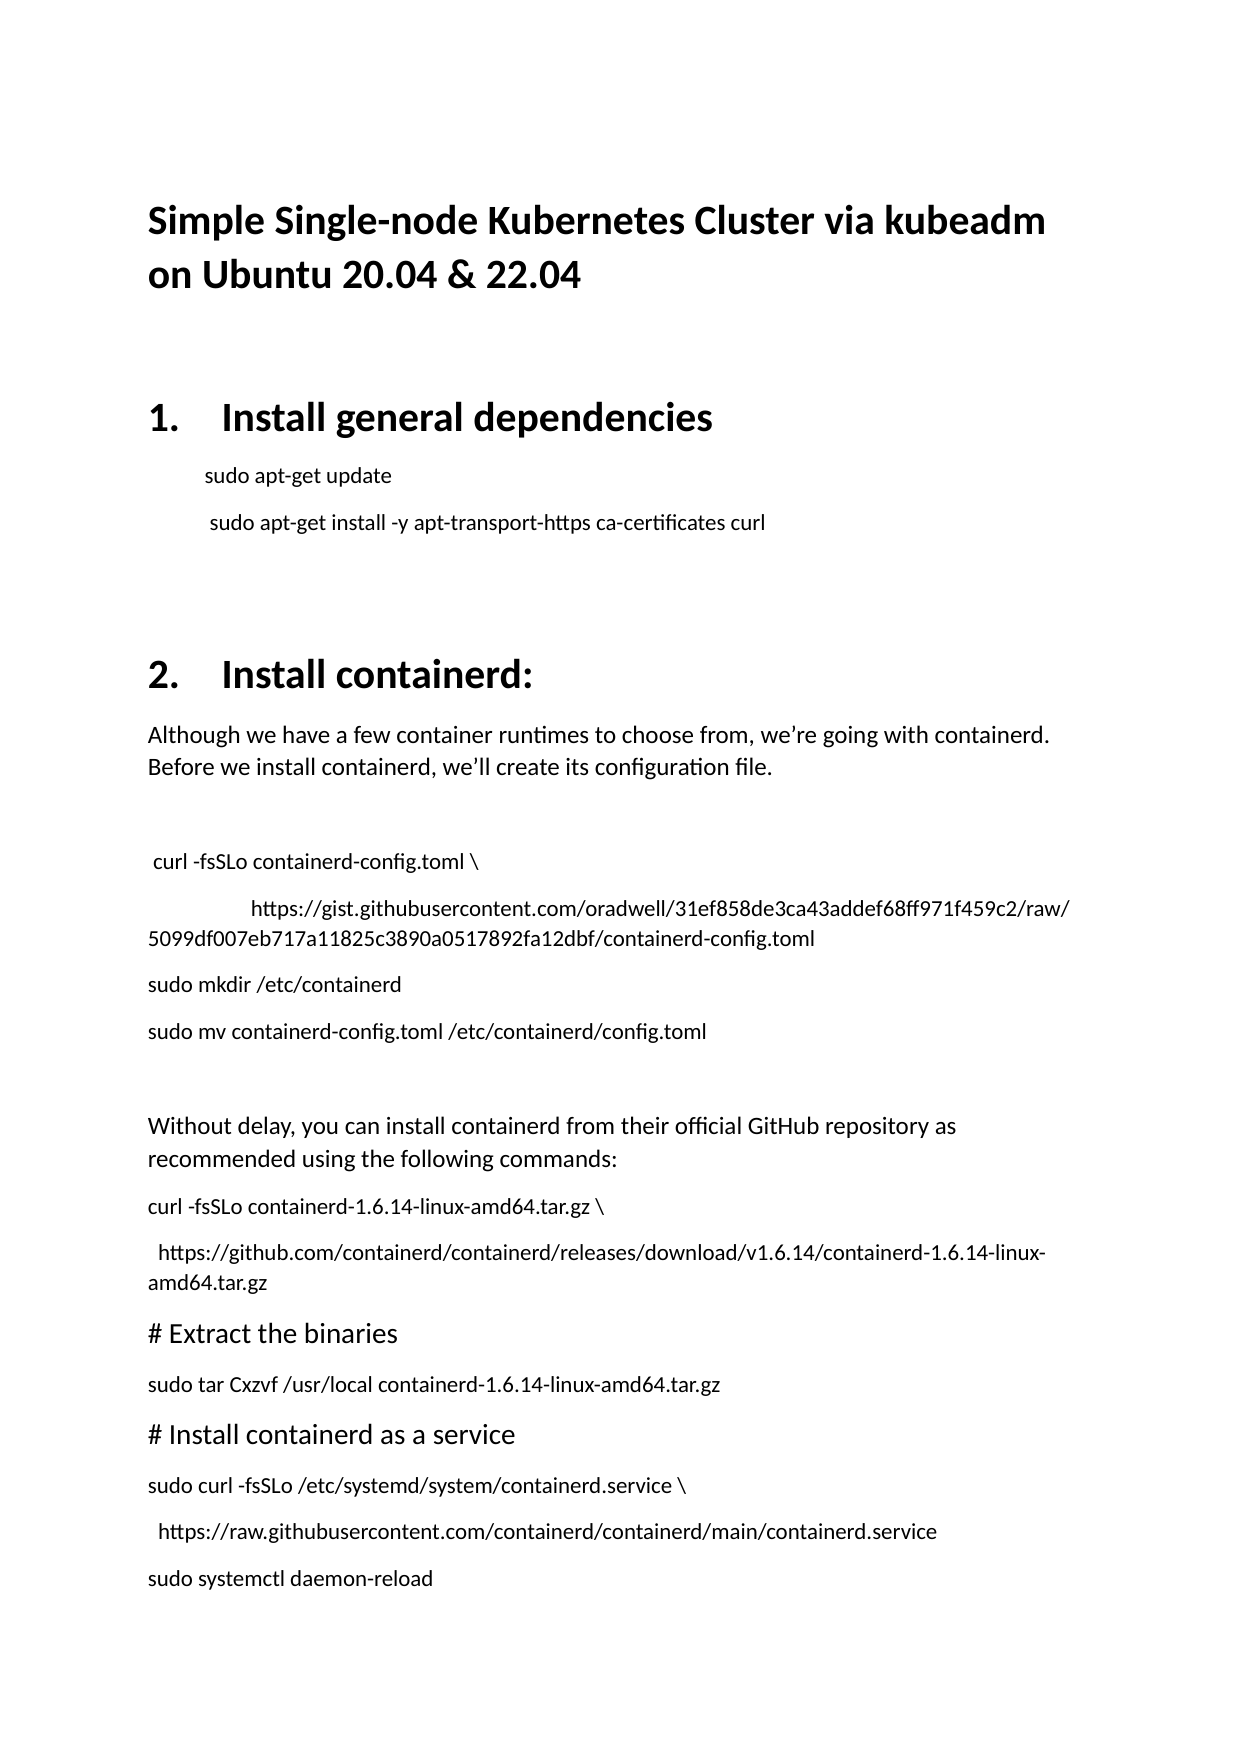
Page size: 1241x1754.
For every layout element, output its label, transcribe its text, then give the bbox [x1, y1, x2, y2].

text sudo apt-get install -y apt-transport-https ca-certificates curl [148, 508, 1093, 536]
text # Extract the binaries [148, 1315, 1093, 1351]
text https://github.com/containerd/containerd/releases/download/v1.6.14/containerd-1.6.14-linux-amd64.tar.gz [148, 1238, 1093, 1296]
text sudo systemctl daemon-reload [148, 1564, 1093, 1592]
text 1. Install general dependencies [148, 391, 1093, 441]
text https://gist.githubusercontent.com/oradwell/31ef858de3ca43addef68ff971f459c2/raw/5099df007eb717a11825c3890a0517892fa12dbf/containerd-config.toml [148, 894, 1093, 952]
text Without delay, you can install containerd from their official GitHub repository as recommended using the following commands: [148, 1110, 1093, 1173]
text curl -fsSLo containerd-1.6.14-linux-amd64.tar.gz \ [148, 1192, 1093, 1220]
text sudo curl -fsSLo /etc/systemd/system/containerd.service \ [148, 1471, 1093, 1499]
text sudo mv containerd-config.toml /etc/containerd/config.toml [148, 1017, 1093, 1045]
text https://raw.githubusercontent.com/containerd/containerd/main/containerd.service [148, 1517, 1093, 1546]
text sudo tar Cxzvf /usr/local containerd-1.6.14-linux-amd64.tar.gz [148, 1370, 1093, 1398]
text Although we have a few container runtimes to choose from, we’re going with containerd. Before we install containerd, we’ll create its configuration file. [148, 719, 1093, 782]
text Simple Single-node Kubernetes Cluster via kubeadm on Ubuntu 20.04 & 22.04 [148, 194, 1093, 299]
text sudo apt-get update [148, 462, 1093, 490]
text 2. Install containerd: [148, 648, 1093, 699]
text sudo mkdir /etc/containerd [148, 970, 1093, 998]
text # Install containerd as a service [148, 1416, 1093, 1452]
text curl -fsSLo containerd-config.toml \ [148, 847, 1093, 875]
